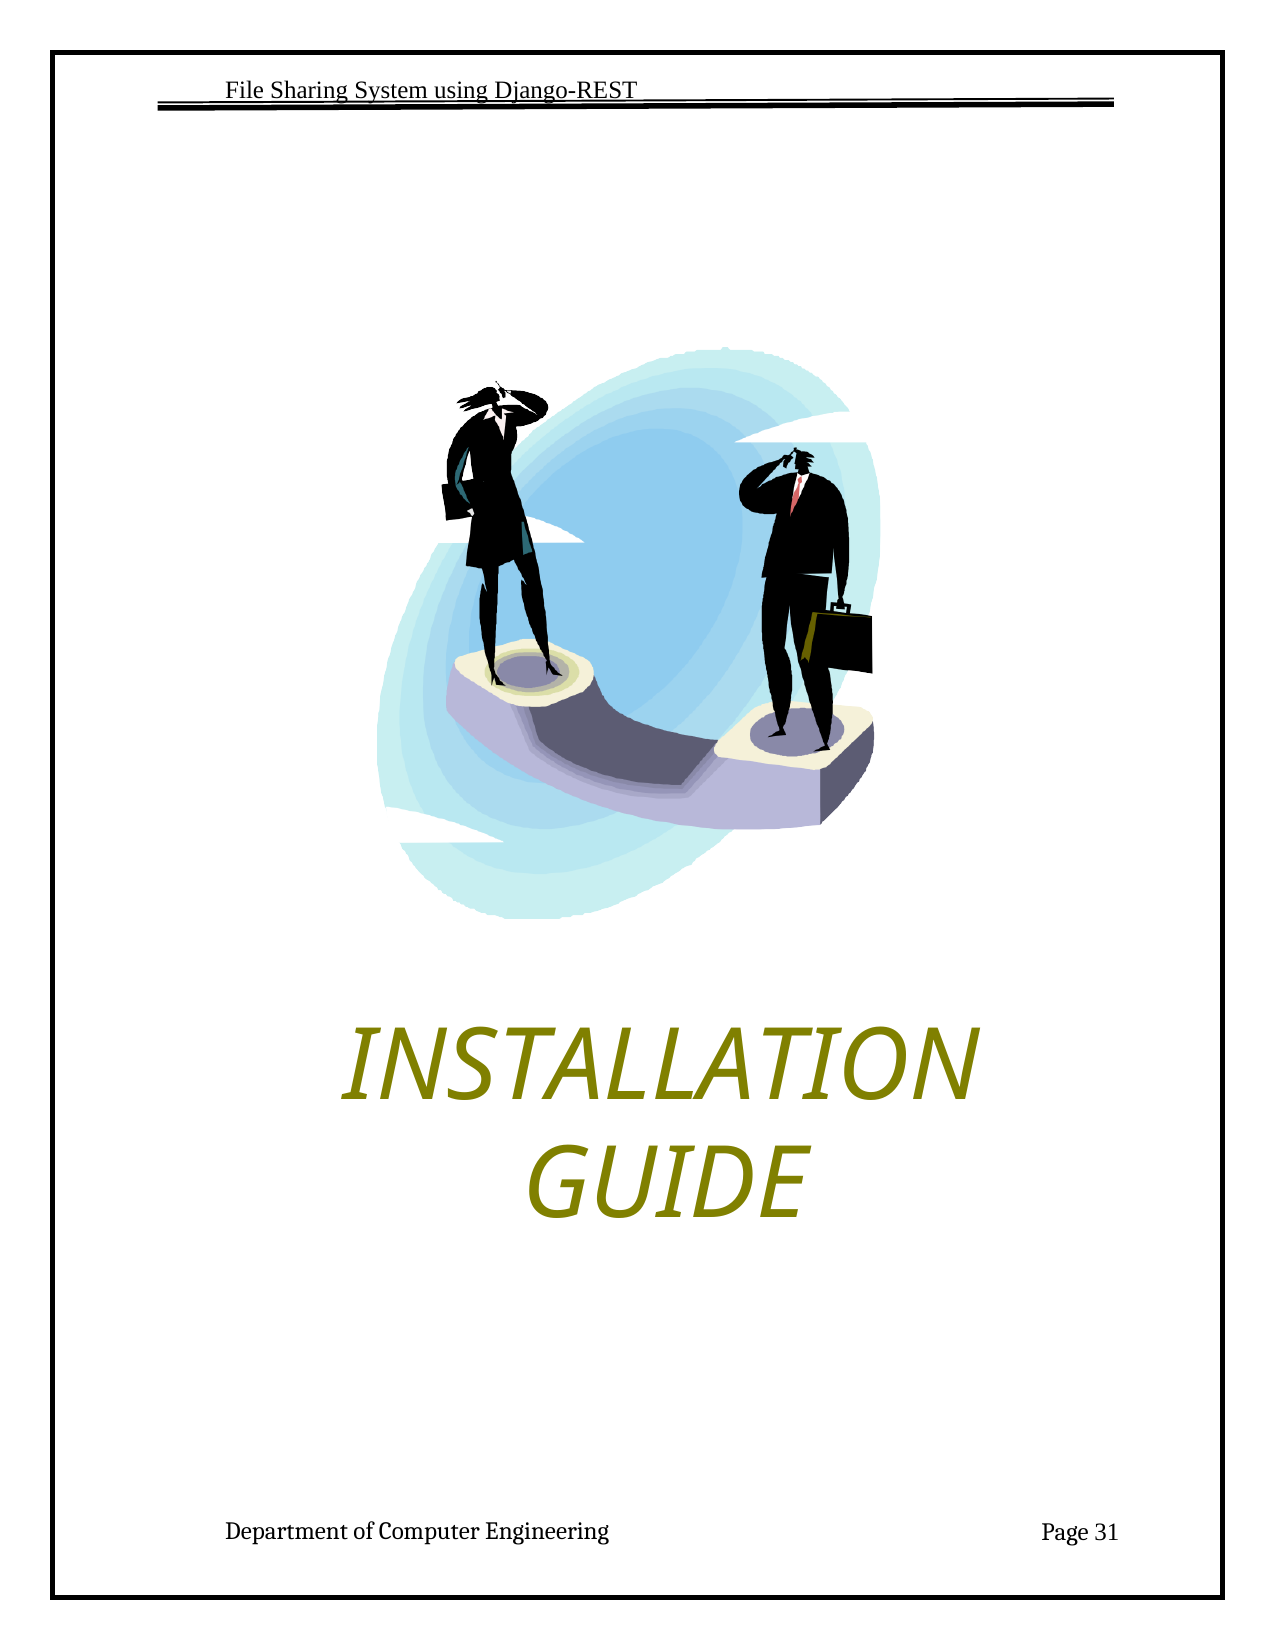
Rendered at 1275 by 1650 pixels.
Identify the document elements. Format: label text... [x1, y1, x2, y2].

picture [377, 347, 881, 919]
text File Sharing System using Django-REST [225, 75, 1148, 104]
text INSTALLATION GUIDE [343, 1002, 1008, 1247]
